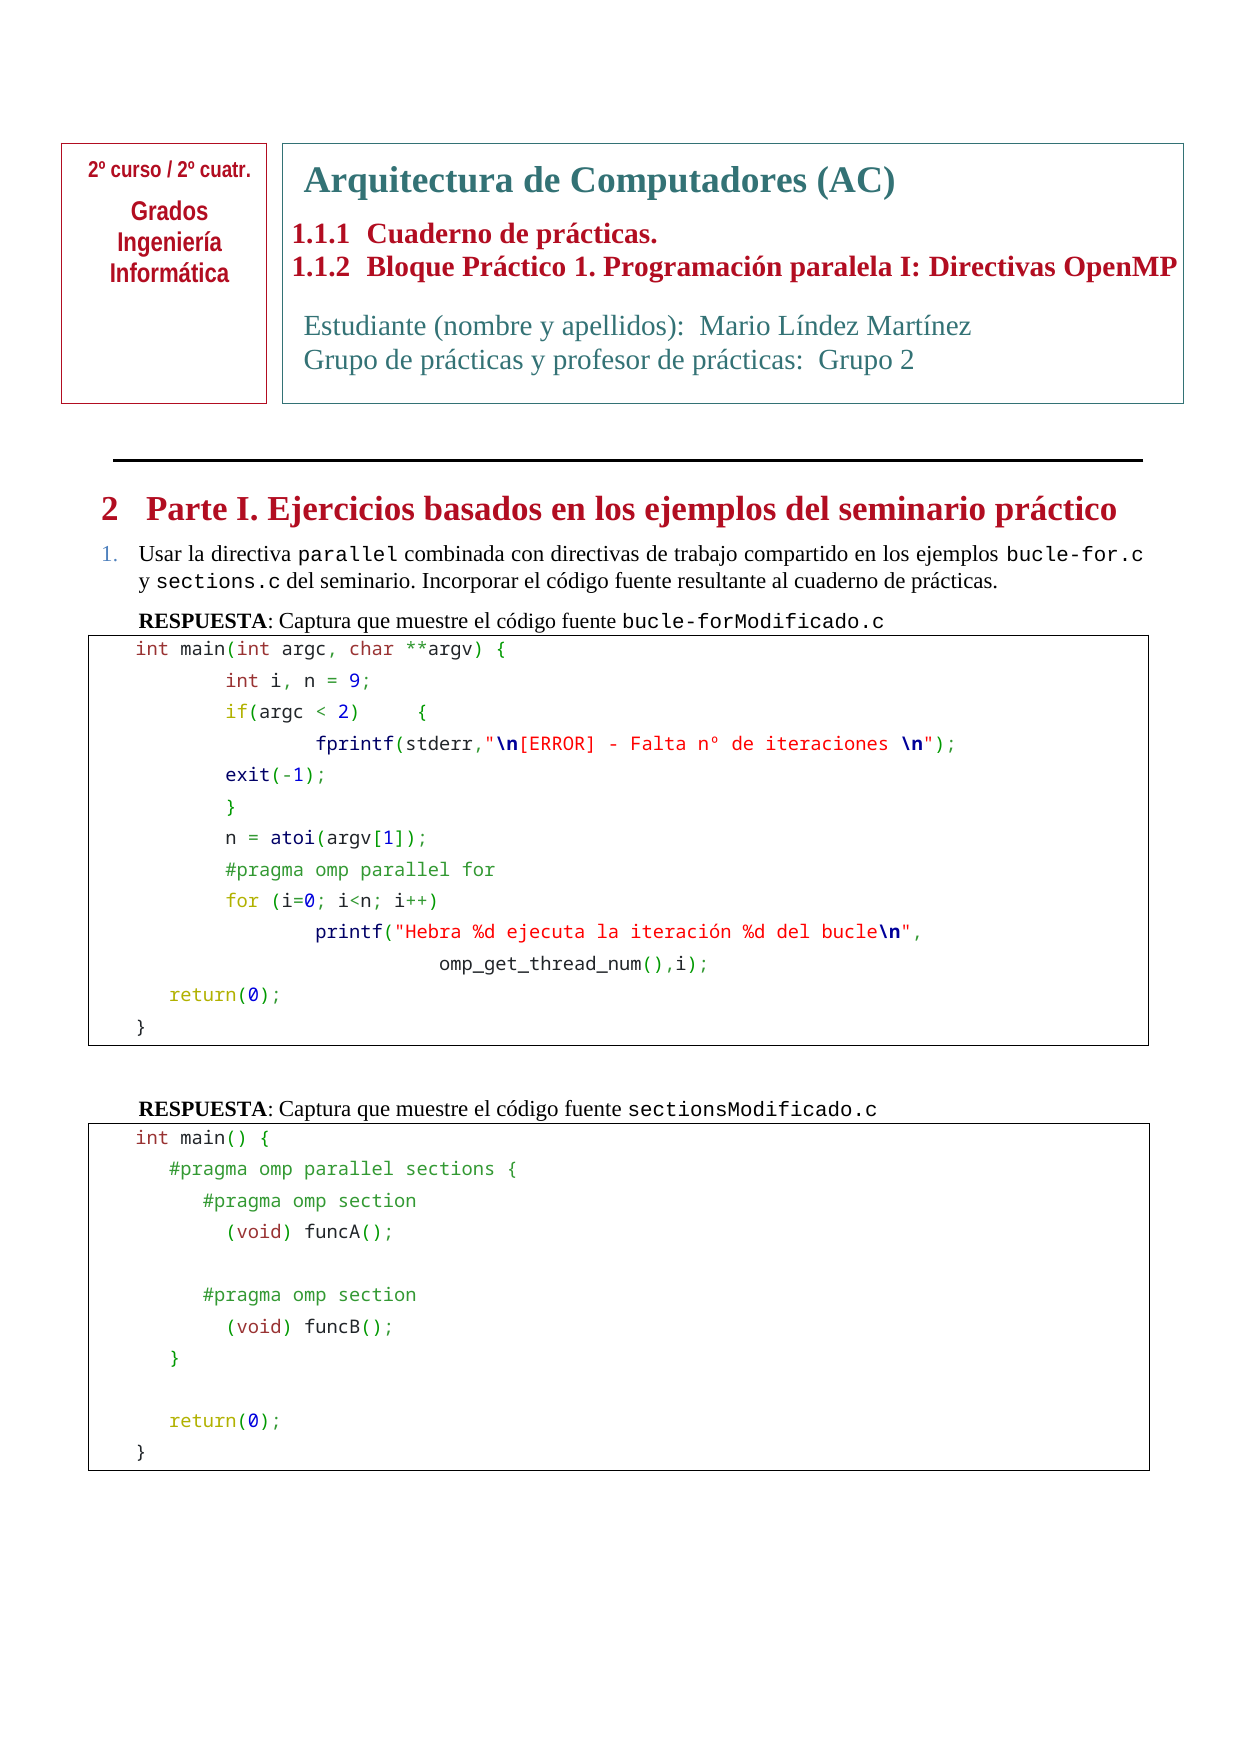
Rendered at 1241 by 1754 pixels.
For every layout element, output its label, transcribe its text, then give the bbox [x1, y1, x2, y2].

table_header Arquitectura de Computadores (AC) Cuaderno de prácticas. Bloque Práctico 1. Programación paralela I: Directivas OpenMP Estudiante (nombre y apellidos): Mario Líndez Martínez Grupo de prácticas y profesor de prácticas: Grupo 2 [283, 144, 1183, 403]
table_header 2º curso / 2º cuatr. Grados Ingeniería Informática [62, 144, 266, 403]
text RESPUESTA: Captura que muestre el código fuente sectionsModificado.c [138, 1096, 1143, 1123]
text RESPUESTA: Captura que muestre el código fuente bucle-forModificado.c [138, 607, 1143, 634]
table_header [267, 143, 282, 403]
list Usar la directiva parallel combinada con directivas de trabajo compartido en los ejemplos bucle-for.c y sections.c del seminario. Incorporar el código fuente resultante al cuaderno de prácticas. [101, 540, 1143, 595]
table_header int main() { #pragma omp parallel sections { #pragma omp section (void) funcA(); #pragma omp section (void) funcB(); } return(0); } [89, 1124, 1149, 1470]
subtitle Parte I. Ejercicios basados en los ejemplos del seminario práctico [101, 487, 1143, 527]
table_header int main(int argc, char **argv) { int i, n = 9; if(argc < 2) { fprintf(stderr,"\n[ERROR] - Falta nº de iteraciones \n"); exit(-1); } n = atoi(argv[1]); #pragma omp parallel for for (i=0; i<n; i++) printf("Hebra %d ejecuta la iteración %d del bucle\n", omp_get_thread_num(),i); return(0); } [89, 636, 1148, 1044]
